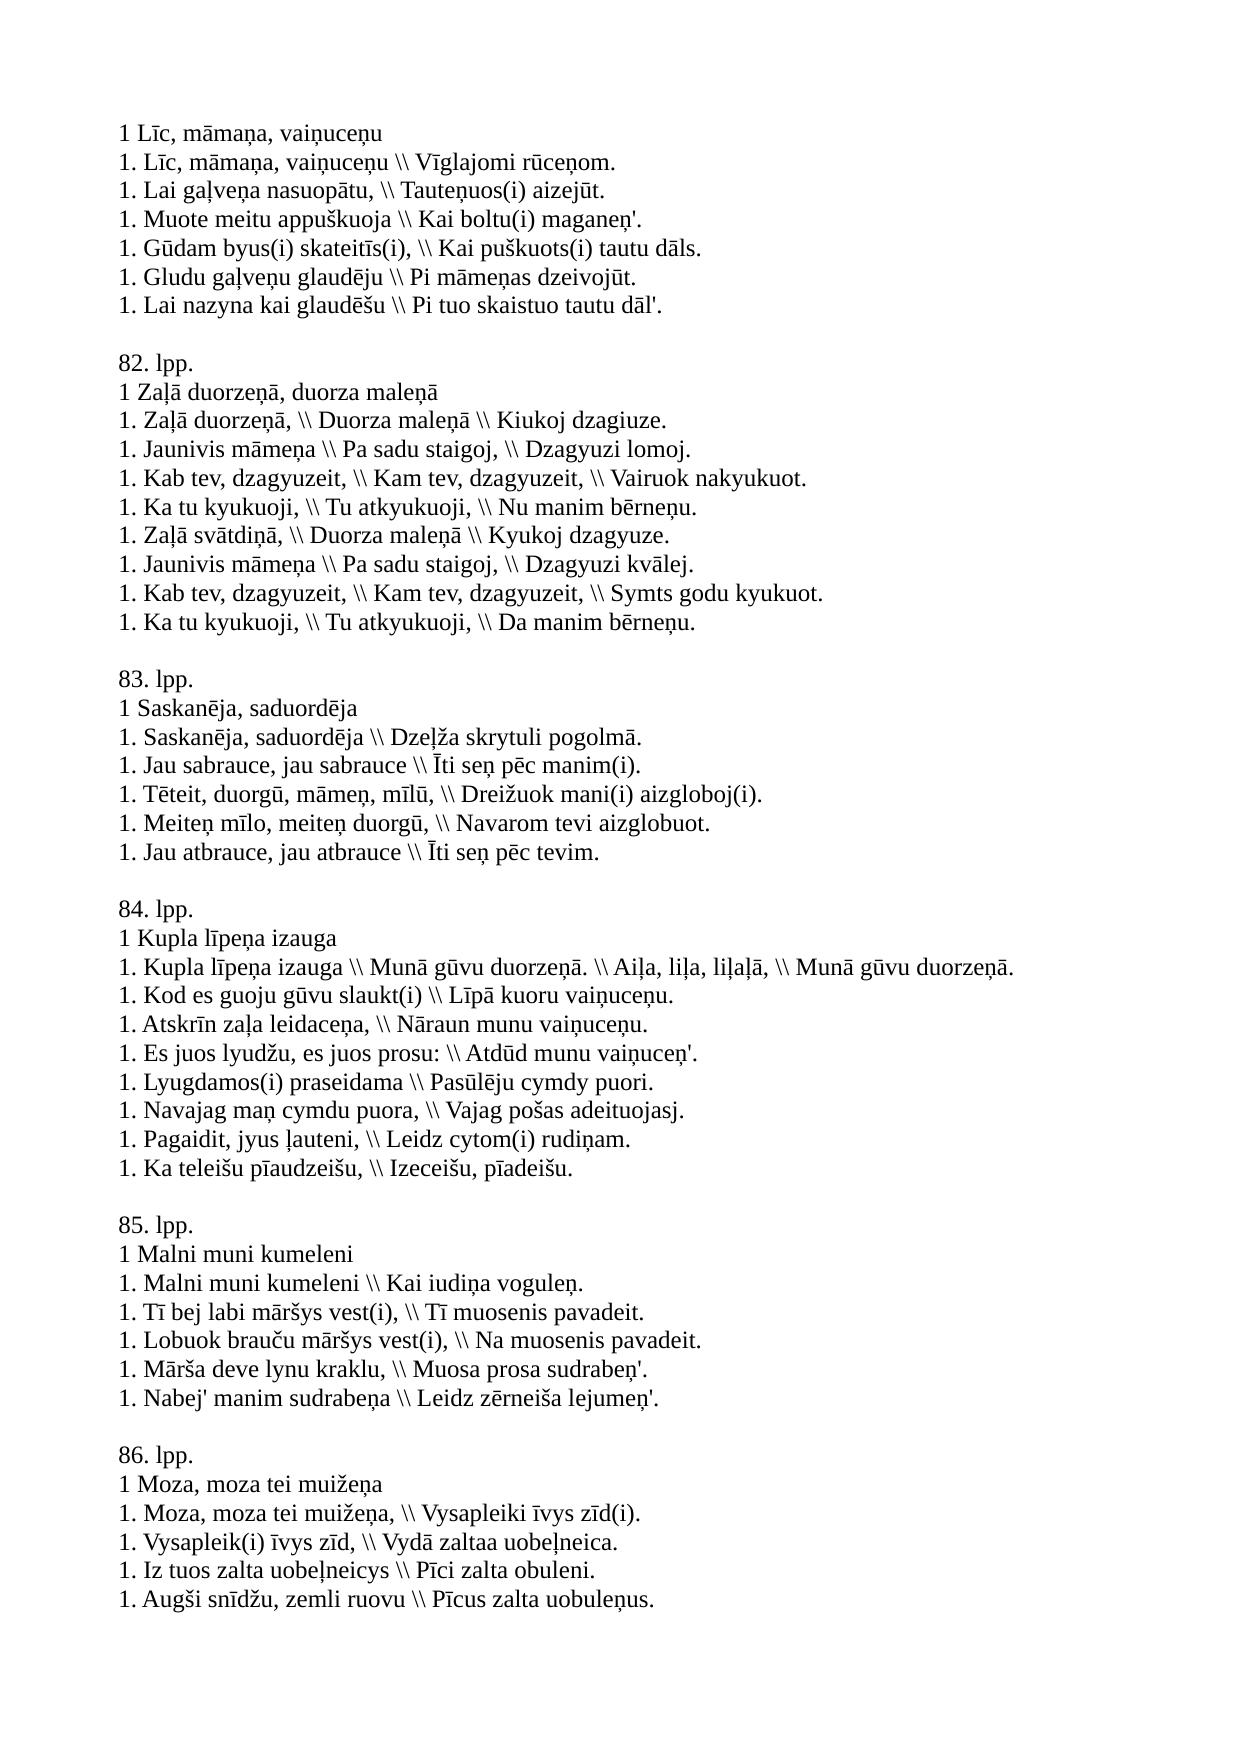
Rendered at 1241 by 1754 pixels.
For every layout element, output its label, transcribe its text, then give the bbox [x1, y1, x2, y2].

text 1. Lai gaļveņa nasuopātu, \\ Tauteņuos(i) aizejūt. [118, 176, 1122, 204]
text 1. Zaļā duorzeņā, \\ Duorza maleņā \\ Kiukoj dzagiuze. [118, 406, 1122, 434]
text 1. Līc, māmaņa, vaiņuceņu \\ Vīglajomi rūceņom. [118, 147, 1122, 176]
text 1. Iz tuos zalta uobeļneicys \\ Pīci zalta obuleni. [118, 1556, 1122, 1584]
text 1. Vysapleik(i) īvys zīd, \\ Vydā zaltaa uobeļneica. [118, 1527, 1122, 1556]
text 1. Jau sabrauce, jau sabrauce \\ Īti seņ pēc manim(i). [118, 751, 1122, 779]
text 1. Kod es guoju gūvu slaukt(i) \\ Līpā kuoru vaiņuceņu. [118, 981, 1122, 1009]
text 1. Pagaidit, jyus ļauteni, \\ Leidz cytom(i) rudiņam. [118, 1124, 1122, 1153]
text 1. Lai nazyna kai glaudēšu \\ Pi tuo skaistuo tautu dāl'. [118, 291, 1122, 319]
text 1. Saskanēja, saduordēja \\ Dzeļža skrytuli pogolmā. [118, 722, 1122, 751]
text 1 Zaļā duorzeņā, duorza maleņā [118, 377, 1122, 406]
text 85. lpp. [118, 1211, 1122, 1239]
text 1 Saskanēja, saduordēja [118, 693, 1122, 722]
text 1 Malni muni kumeleni [118, 1239, 1122, 1268]
text 1. Mārša deve lynu kraklu, \\ Muosa prosa sudrabeņ'. [118, 1354, 1122, 1383]
text 1. Jau atbrauce, jau atbrauce \\ Īti seņ pēc tevim. [118, 837, 1122, 866]
text 1. Augši snīdžu, zemli ruovu \\ Pīcus zalta uobuleņus. [118, 1584, 1122, 1613]
text 1. Moza, moza tei muižeņa, \\ Vysapleiki īvys zīd(i). [118, 1498, 1122, 1527]
text 1. Meiteņ mīlo, meiteņ duorgū, \\ Navarom tevi aizglobuot. [118, 808, 1122, 837]
text 1. Kab tev, dzagyuzeit, \\ Kam tev, dzagyuzeit, \\ Symts godu kyukuot. [118, 578, 1122, 607]
text 1. Kupla līpeņa izauga \\ Munā gūvu duorzeņā. \\ Aiļa, liļa, liļaļā, \\ Munā gūvu duorzeņā. [118, 952, 1122, 981]
text 82. lpp. [118, 348, 1122, 377]
text 1. Nabej' manim sudrabeņa \\ Leidz zērneiša lejumeņ'. [118, 1383, 1122, 1412]
text 1. Gūdam byus(i) skateitīs(i), \\ Kai puškuots(i) tautu dāls. [118, 233, 1122, 262]
text 1. Gludu gaļveņu glaudēju \\ Pi māmeņas dzeivojūt. [118, 262, 1122, 291]
text 1. Es juos lyudžu, es juos prosu: \\ Atdūd munu vaiņuceņ'. [118, 1038, 1122, 1067]
text 83. lpp. [118, 664, 1122, 693]
text 1 Moza, moza tei muižeņa [118, 1469, 1122, 1498]
text 1. Ka tu kyukuoji, \\ Tu atkyukuoji, \\ Da manim bērneņu. [118, 607, 1122, 636]
text 1. Atskrīn zaļa leidaceņa, \\ Nāraun munu vaiņuceņu. [118, 1009, 1122, 1038]
text 1. Lobuok brauču māršys vest(i), \\ Na muosenis pavadeit. [118, 1326, 1122, 1354]
text 1. Muote meitu appuškuoja \\ Kai boltu(i) maganeņ'. [118, 204, 1122, 233]
text 1. Zaļā svātdiņā, \\ Duorza maleņā \\ Kyukoj dzagyuze. [118, 521, 1122, 549]
text 1. Tī bej labi māršys vest(i), \\ Tī muosenis pavadeit. [118, 1297, 1122, 1326]
text 1. Ka tu kyukuoji, \\ Tu atkyukuoji, \\ Nu manim bērneņu. [118, 492, 1122, 521]
text 1. Jaunivis māmeņa \\ Pa sadu staigoj, \\ Dzagyuzi lomoj. [118, 434, 1122, 463]
text 1. Tēteit, duorgū, māmeņ, mīlū, \\ Dreižuok mani(i) aizgloboj(i). [118, 779, 1122, 808]
text 1. Navajag maņ cymdu puora, \\ Vajag pošas adeituojasj. [118, 1096, 1122, 1124]
text 86. lpp. [118, 1441, 1122, 1469]
text 1. Kab tev, dzagyuzeit, \\ Kam tev, dzagyuzeit, \\ Vairuok nakyukuot. [118, 463, 1122, 492]
text 1. Jaunivis māmeņa \\ Pa sadu staigoj, \\ Dzagyuzi kvālej. [118, 549, 1122, 578]
text 1 Kupla līpeņa izauga [118, 923, 1122, 952]
text 1. Lyugdamos(i) praseidama \\ Pasūlēju cymdy puori. [118, 1067, 1122, 1096]
text 1. Malni muni kumeleni \\ Kai iudiņa voguleņ. [118, 1268, 1122, 1297]
text 1. Ka teleišu pīaudzeišu, \\ Izeceišu, pīadeišu. [118, 1153, 1122, 1182]
text 1 Līc, māmaņa, vaiņuceņu [118, 118, 1122, 147]
text 84. lpp. [118, 894, 1122, 923]
